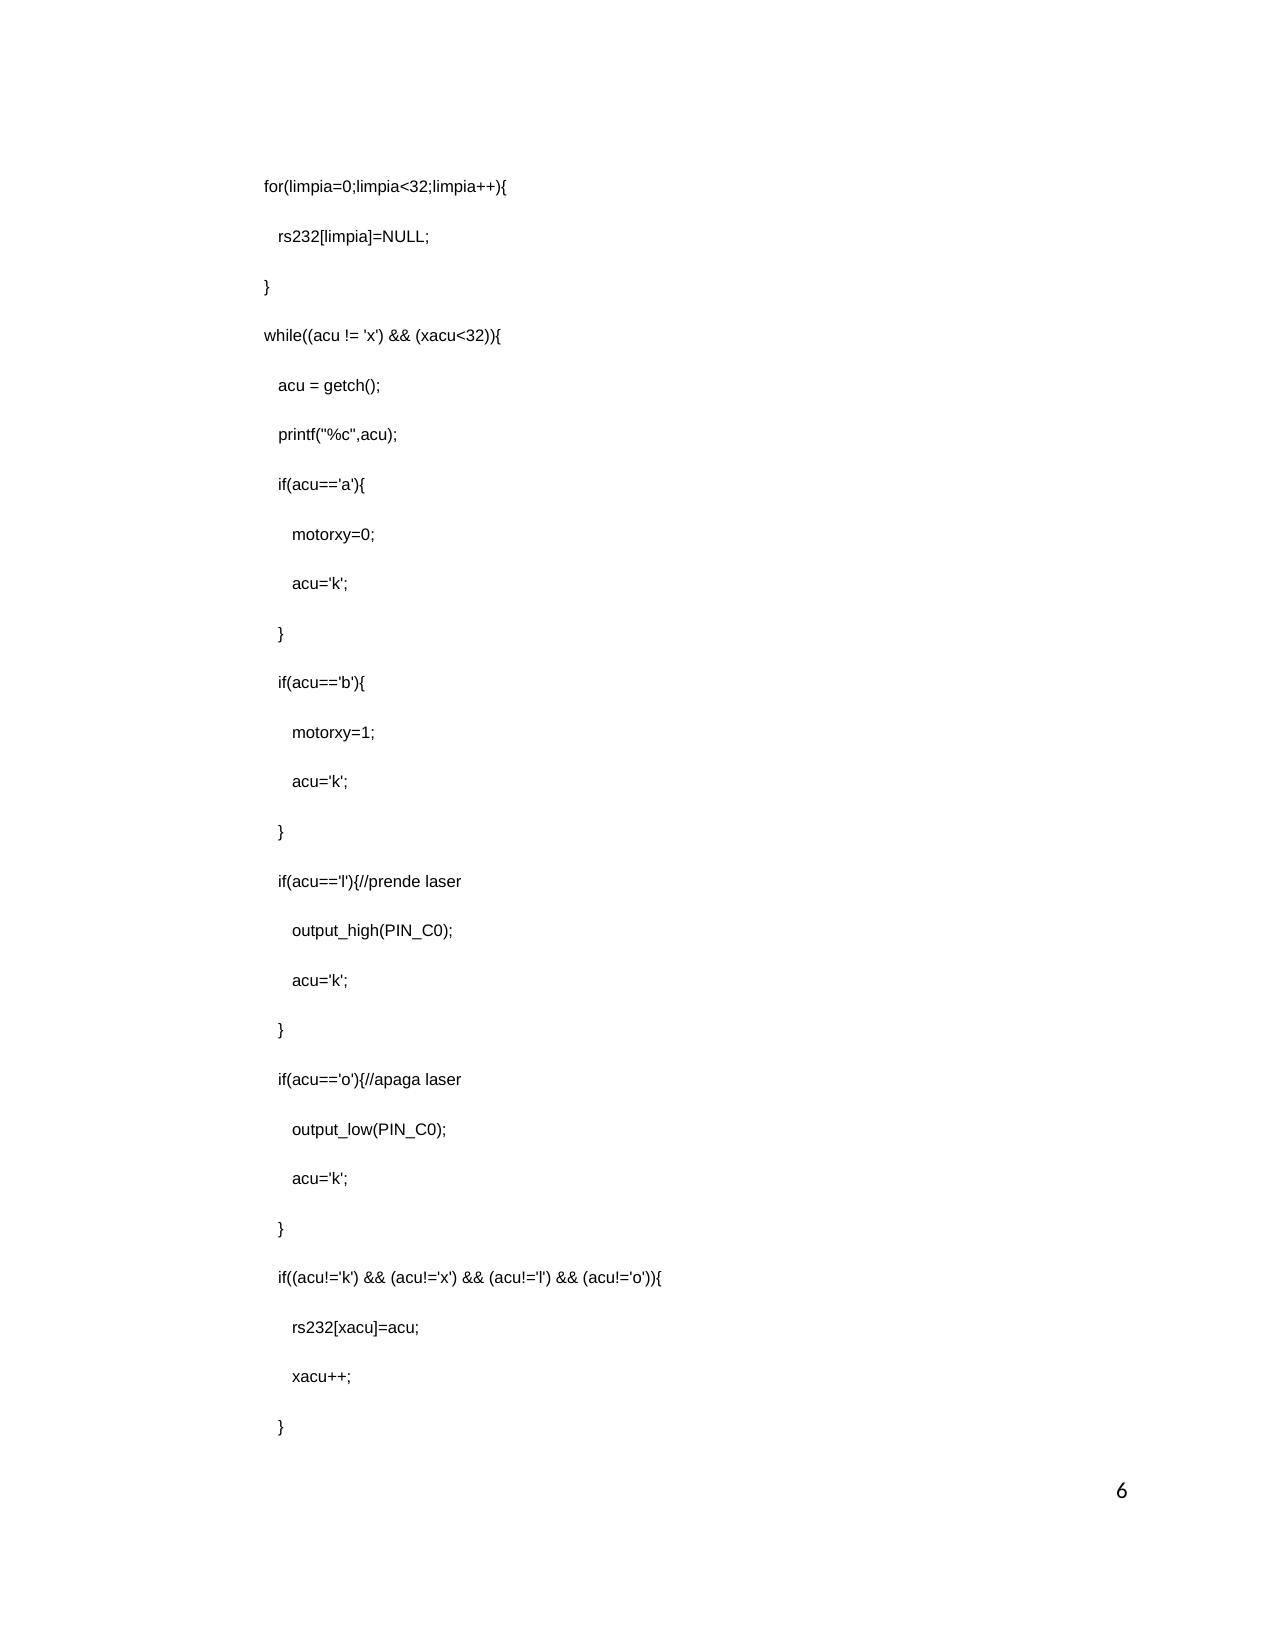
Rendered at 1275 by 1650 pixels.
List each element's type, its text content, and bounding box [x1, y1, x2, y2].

text rs232[limpia]=NULL; [236, 227, 1127, 246]
text output_low(PIN_C0); [236, 1119, 1127, 1138]
text acu='k'; [236, 574, 1127, 593]
text } [236, 1218, 1127, 1238]
text motorxy=0; [236, 524, 1127, 543]
text xacu++; [236, 1367, 1127, 1386]
text if(acu=='b'){ [236, 673, 1127, 692]
text acu='k'; [236, 772, 1127, 791]
text printf("%c",acu); [236, 425, 1127, 444]
text while((acu != 'x') && (xacu<32)){ [236, 326, 1127, 345]
text output_high(PIN_C0); [236, 921, 1127, 940]
text for(limpia=0;limpia<32;limpia++){ [236, 177, 1127, 196]
text if(acu=='l'){//prende laser [236, 871, 1127, 891]
text } [236, 1417, 1127, 1436]
text } [236, 822, 1127, 841]
text } [236, 623, 1127, 643]
text if(acu=='o'){//apaga laser [236, 1070, 1127, 1089]
text motorxy=1; [236, 723, 1127, 742]
text if((acu!='k') && (acu!='x') && (acu!='l') && (acu!='o')){ [236, 1268, 1127, 1287]
text } [236, 1020, 1127, 1039]
text acu='k'; [236, 971, 1127, 990]
text acu='k'; [236, 1169, 1127, 1188]
text rs232[xacu]=acu; [236, 1318, 1127, 1337]
text } [236, 276, 1127, 296]
text if(acu=='a'){ [236, 475, 1127, 494]
text acu = getch(); [236, 376, 1127, 395]
